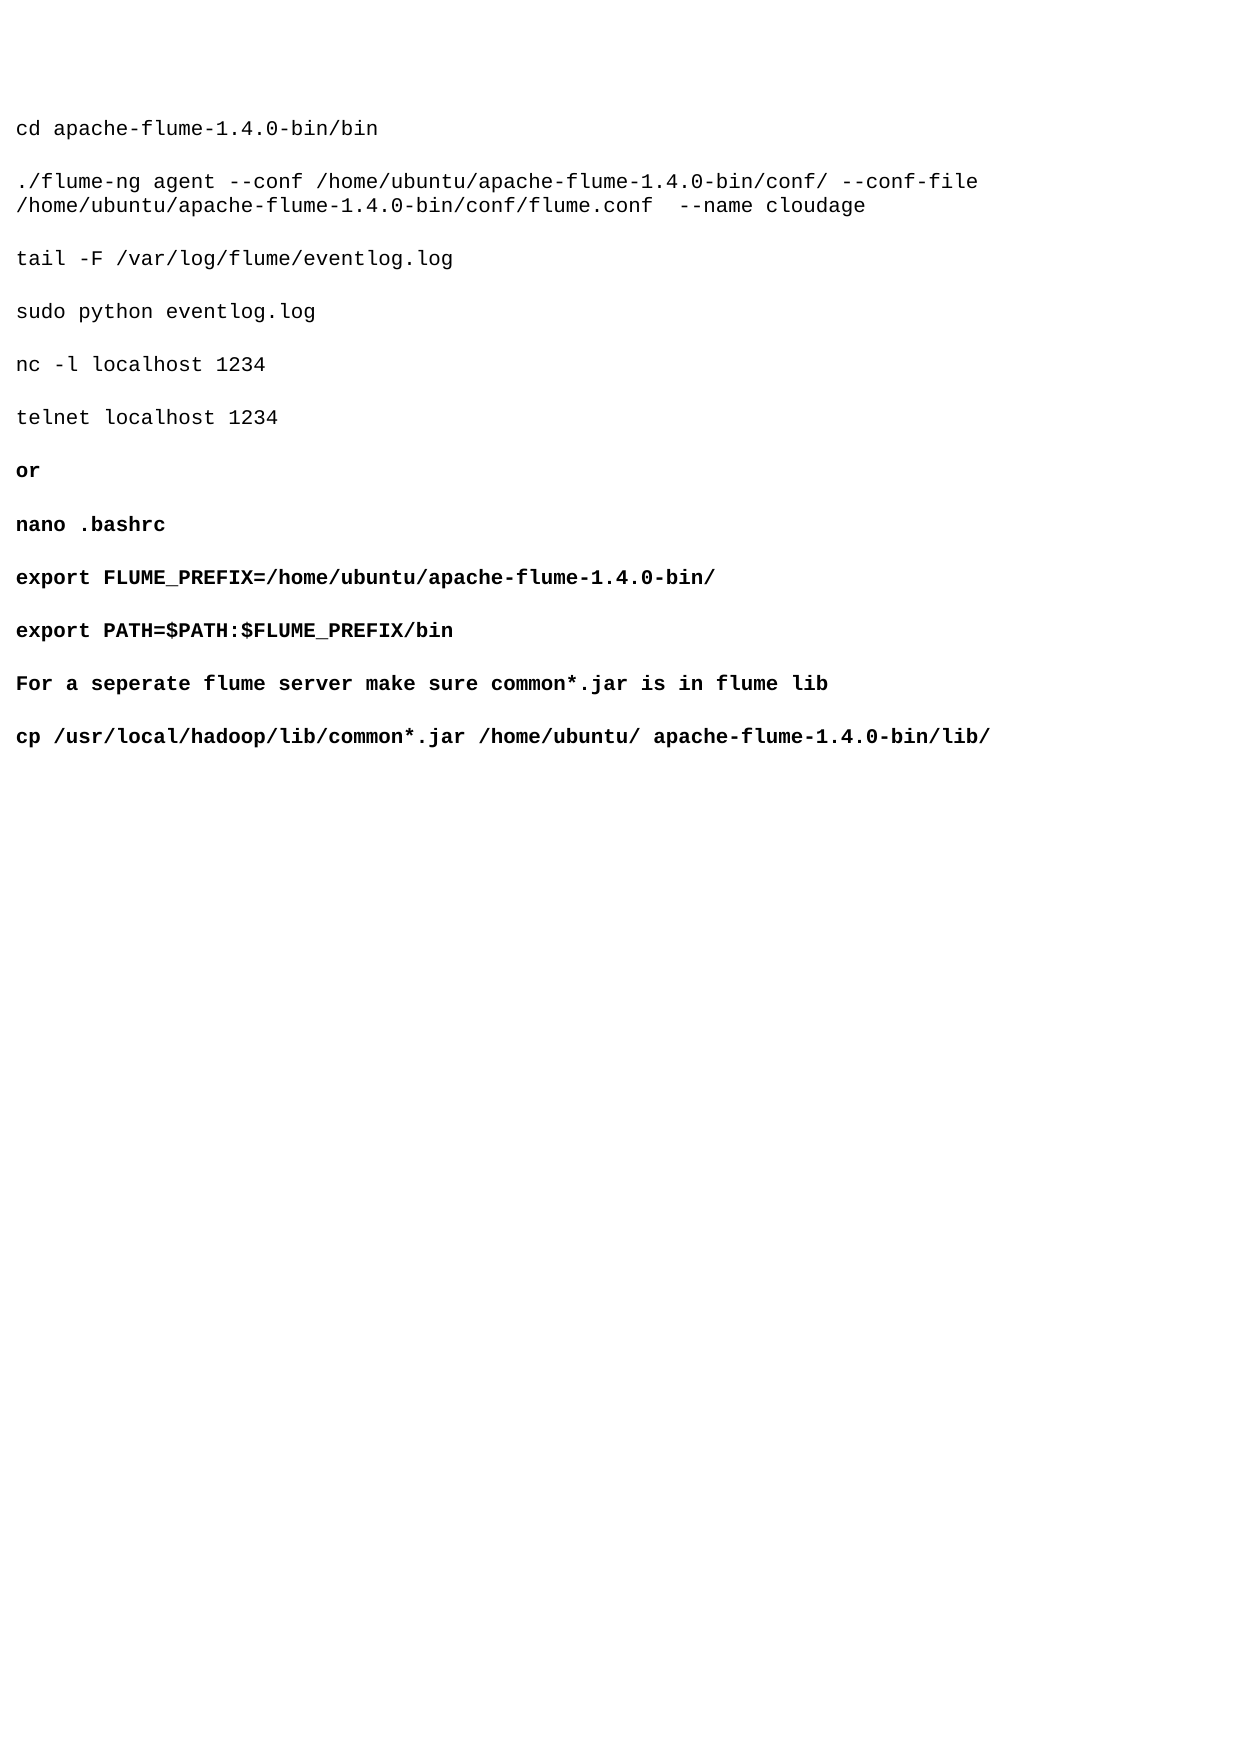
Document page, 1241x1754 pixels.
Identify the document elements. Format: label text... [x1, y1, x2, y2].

text ./flume-ng agent --conf /home/ubuntu/apache-flume-1.4.0-bin/conf/ --conf-file /home/ubuntu/apache-flume-1.4.0-bin/conf/flume.conf --name cloudage [16, 171, 1215, 218]
text nc -l localhost 1234 [16, 354, 1215, 378]
text or [16, 461, 1215, 484]
text cp /usr/local/hadoop/lib/common*.jar /home/ubuntu/ apache-flume-1.4.0-bin/lib/ [16, 726, 1215, 750]
text tail -F /var/log/flume/eventlog.log [16, 248, 1215, 272]
text export FLUME_PREFIX=/home/ubuntu/apache-flume-1.4.0-bin/ [16, 567, 1215, 590]
text export PATH=$PATH:$FLUME_PREFIX/bin [16, 620, 1215, 643]
text telnet localhost 1234 [16, 407, 1215, 431]
text nano .bashrc [16, 514, 1215, 537]
text sudo python eventlog.log [16, 301, 1215, 325]
text For a seperate flume server make sure common*.jar is in flume lib [16, 673, 1215, 697]
text cd apache-flume-1.4.0-bin/bin [16, 118, 1215, 142]
